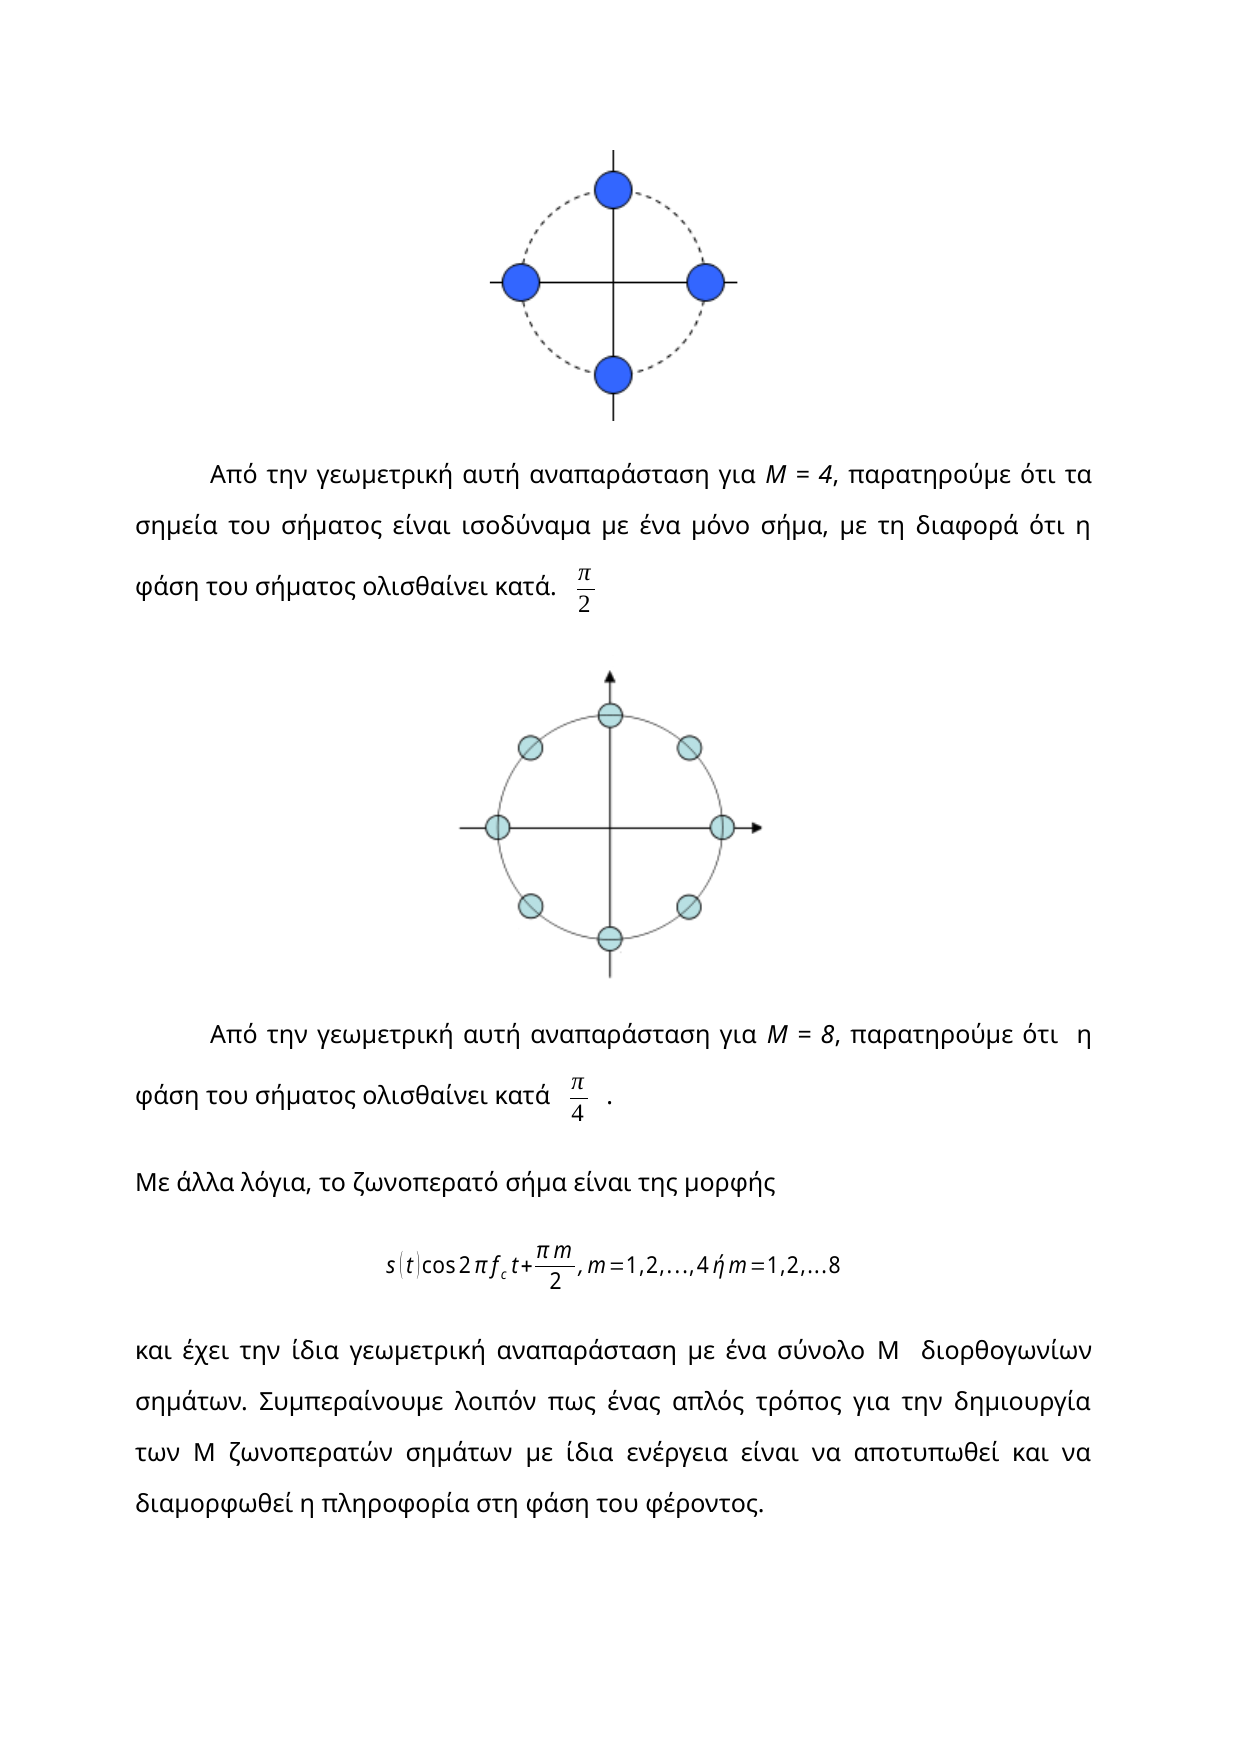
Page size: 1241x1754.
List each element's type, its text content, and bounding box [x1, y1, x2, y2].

text Με άλλα λόγια, το ζωνοπερατό σήμα είναι της μορφής [135, 1165, 1092, 1199]
picture [489, 150, 738, 421]
text Από την γεωμετρική αυτή αναπαράσταση για M = 8, παρατηρούμε ότι η φάση του σήματος ολισθαίνει κατά. [135, 1017, 1092, 1127]
text και έχει την ίδια γεωμετρική αναπαράσταση με ένα σύνολο M διορθογωνίων σημάτων. Συμπεραίνουμε λοιπόν πως ένας απλός τρόπος για την δημιουργία των Μ ζωνοπερατών σημάτων με ίδια ενέργεια είναι να αποτυπωθεί και να διαμορφωθεί η πληροφορία στη φάση του φέροντος. [135, 1332, 1092, 1519]
text Από την γεωμετρική αυτή αναπαράσταση για M = 4, παρατηρούμε ότι τα σημεία του σήματος είναι ισοδύναμα με ένα μόνο σήμα, με τη διαφορά ότι η φάση του σήματος ολισθαίνει κατά. [135, 457, 1092, 618]
picture [457, 655, 770, 980]
